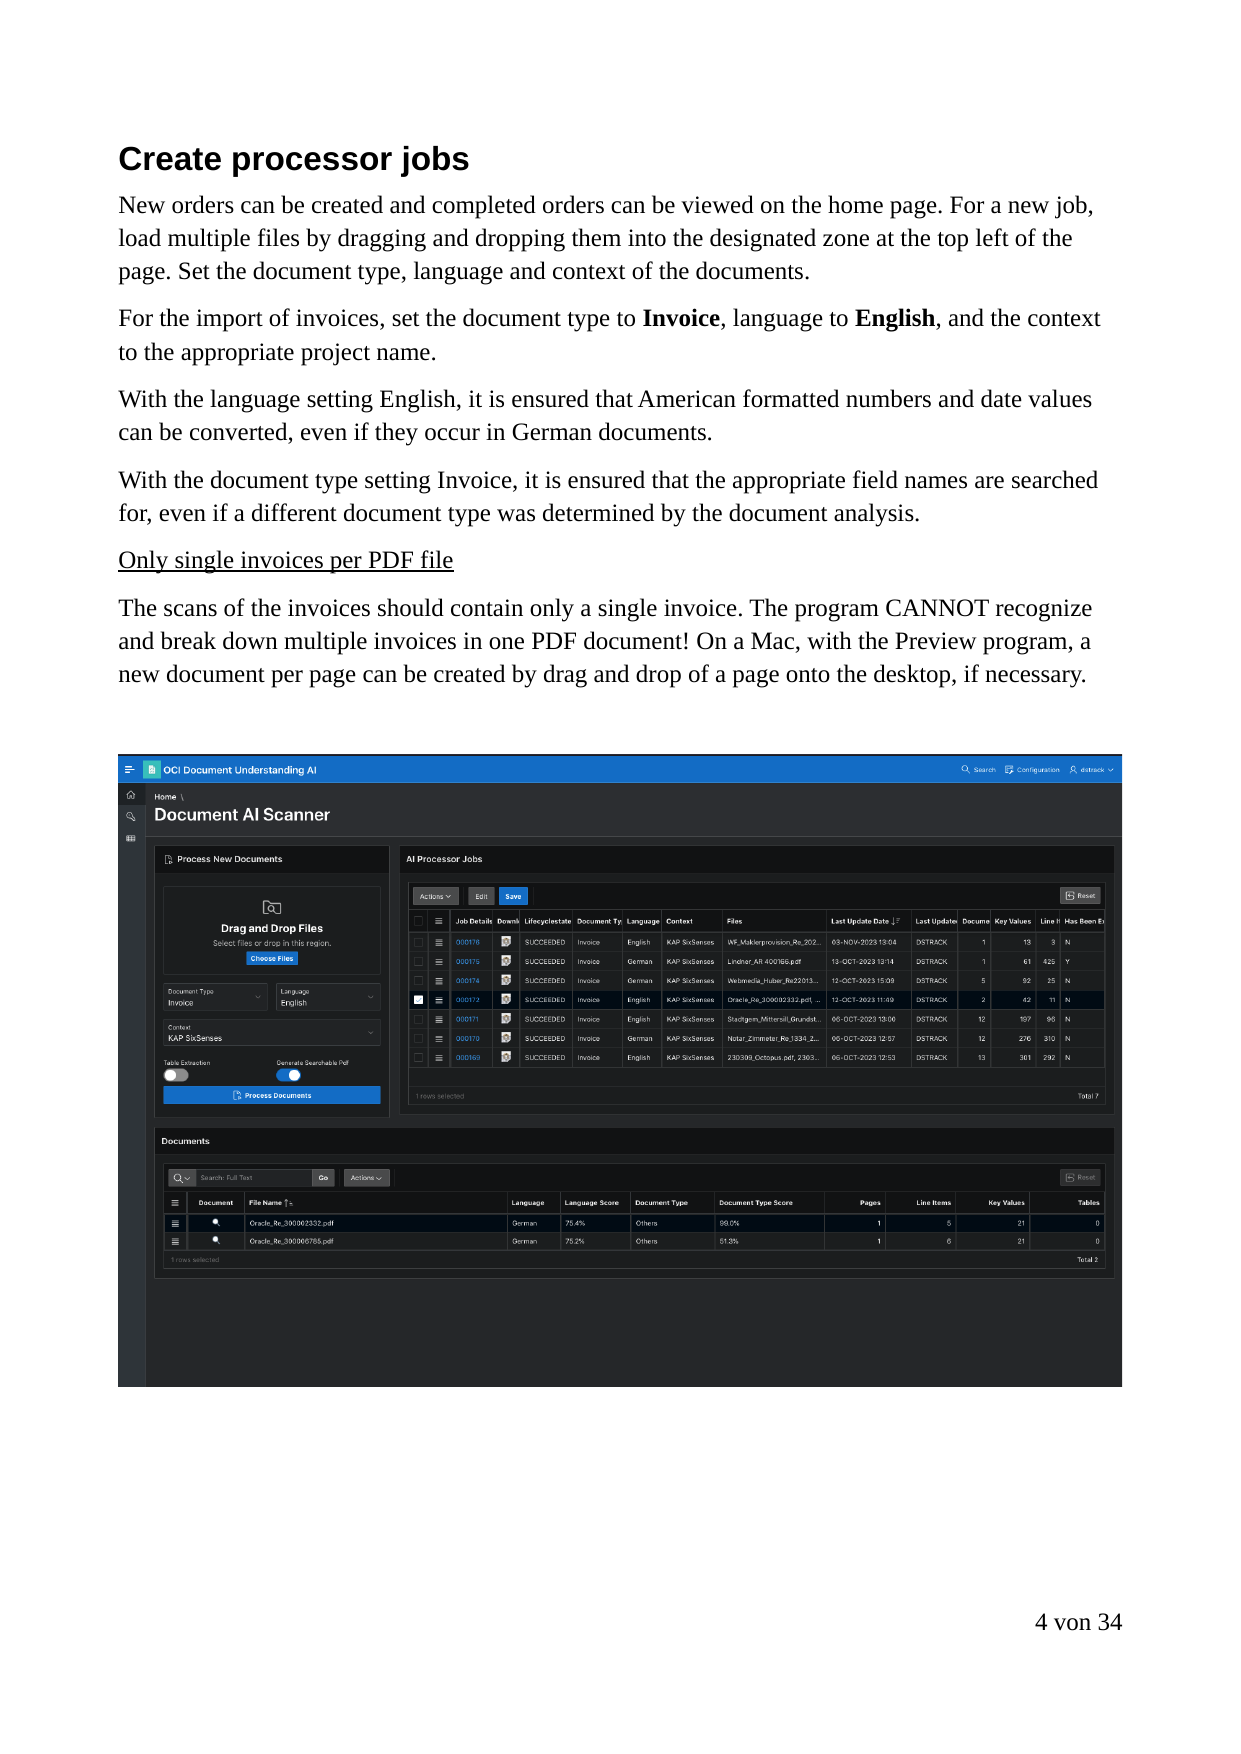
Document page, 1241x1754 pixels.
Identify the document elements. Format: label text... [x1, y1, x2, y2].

text For the import of invoices, set the document type to Invoice, language to English, and the context to the appropriate project name. [118, 303, 1122, 365]
text Only single invoices per PDF file [118, 545, 1122, 574]
text With the language setting English, it is ensured that American formatted numbers and date values can be converted, even if they occur in German documents. [118, 384, 1122, 446]
text New orders can be created and completed orders can be viewed on the home page. For a new job, load multiple files by dragging and dropping them into the designated zone at the top left of the page. Set the document type, language and context of the documents. [118, 190, 1122, 285]
picture [118, 754, 1123, 1387]
text With the document type setting Invoice, it is ensured that the appropriate field names are searched for, even if a different document type was determined by the document analysis. [118, 465, 1122, 527]
text The scans of the invoices should contain only a single invoice. The program CANNOT recognize and break down multiple invoices in one PDF document! On a Mac, with the Preview program, a new document per page can be created by drag and drop of a page onto the desktop, if necessary. [118, 593, 1122, 688]
subtitle Create processor jobs [118, 139, 1122, 177]
